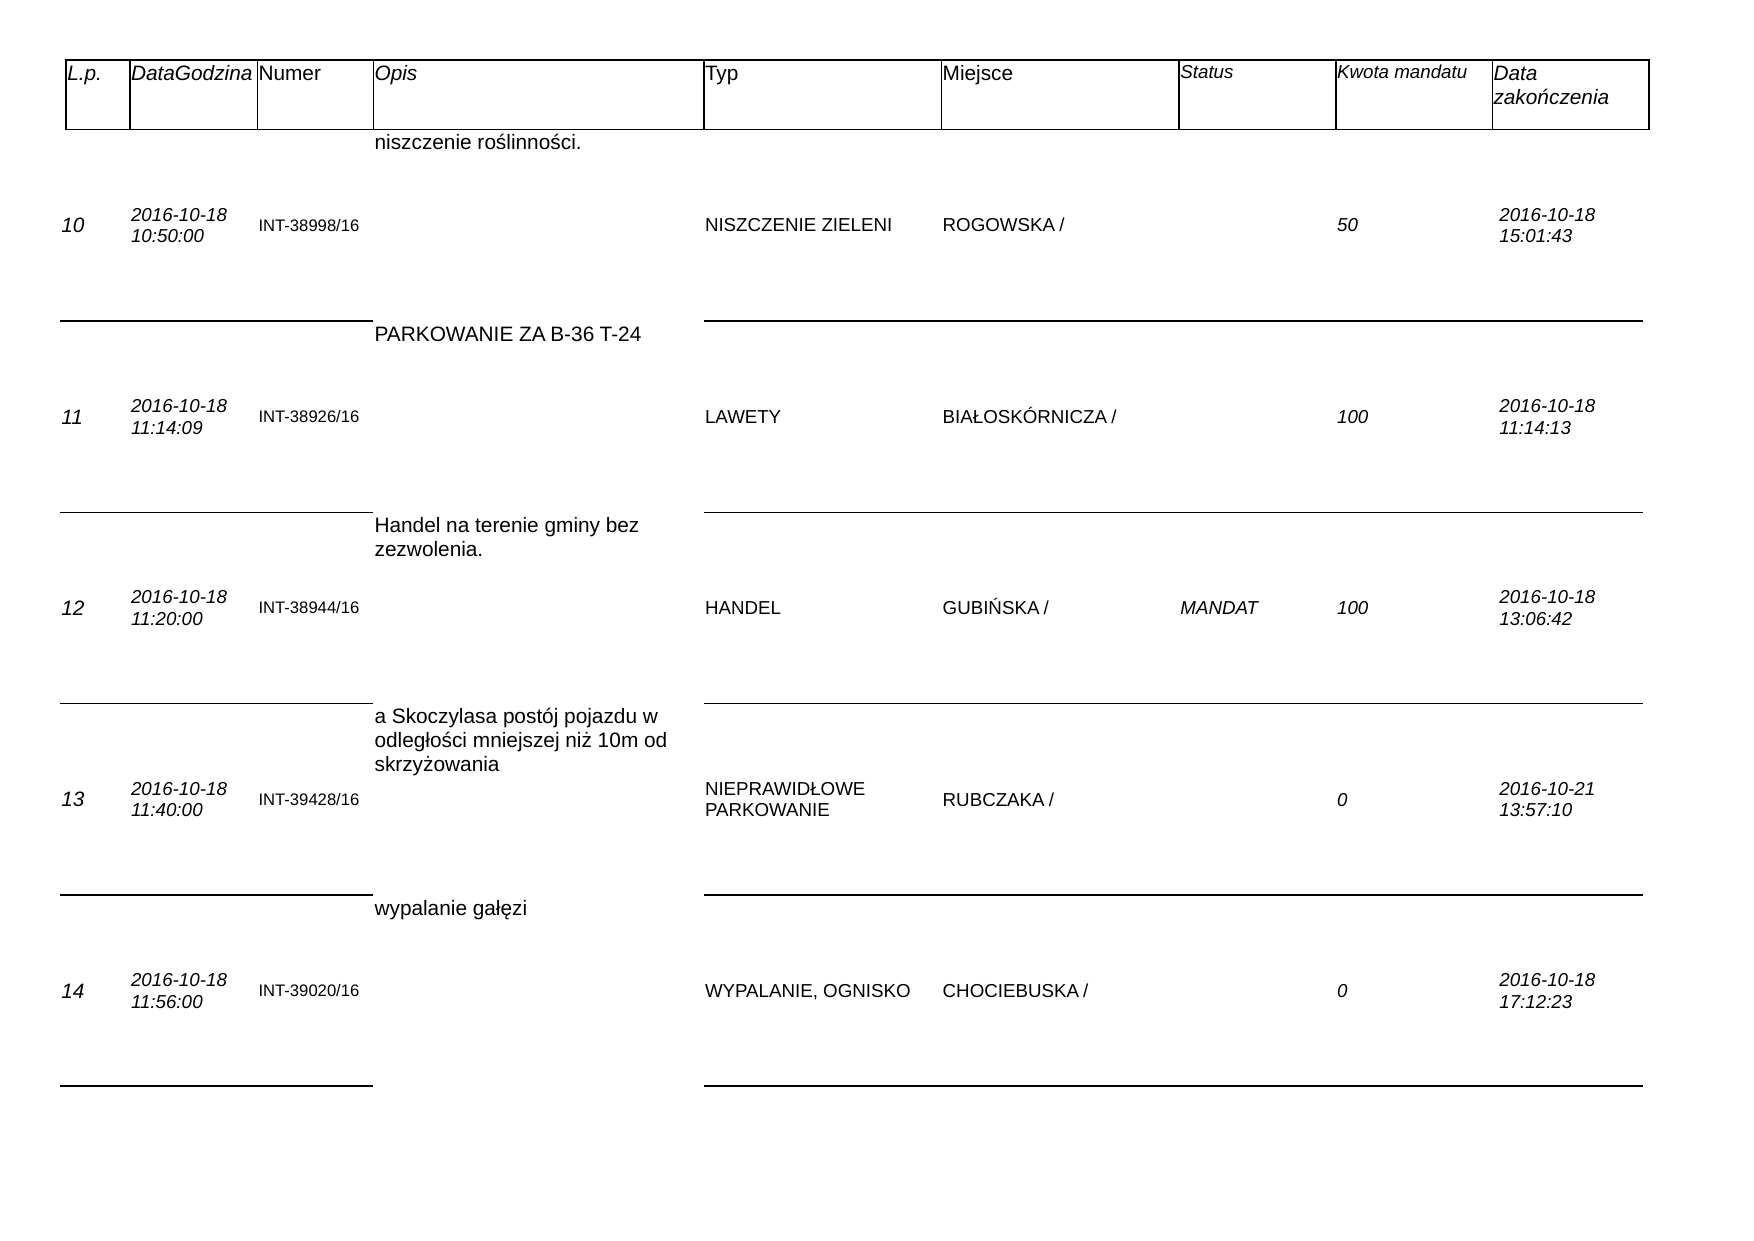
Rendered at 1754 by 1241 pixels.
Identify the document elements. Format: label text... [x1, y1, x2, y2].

table_cell 11 [60, 322, 130, 511]
table_cell [1179, 704, 1336, 894]
table_cell 12 [60, 513, 130, 703]
table_cell niszczenie roślinności. [373, 130, 704, 320]
table_cell wypalanie gałęzi [373, 894, 704, 1085]
table_cell INT-39428/16 [257, 704, 373, 894]
table_header Data zakończenia [1493, 61, 1648, 129]
table_cell GUBIŃSKA / [941, 513, 1179, 703]
table_cell 2016-10-18 11:14:09 [130, 322, 257, 511]
table_cell MANDAT [1179, 513, 1336, 703]
table_cell [1643, 130, 1649, 320]
table_cell INT-38926/16 [257, 322, 373, 511]
table_header Miejsce [942, 61, 1178, 129]
table_cell NISZCZENIE ZIELENI [704, 130, 941, 320]
table_cell 2016-10-18 11:40:00 [130, 704, 257, 894]
table_cell LAWETY [704, 322, 941, 511]
table_cell 100 [1336, 322, 1498, 511]
table_cell [1179, 130, 1336, 320]
table_header Kwota mandatu [1337, 61, 1492, 129]
table_cell 2016-10-18 13:06:42 [1498, 513, 1643, 703]
table_header Numer [258, 61, 373, 129]
table_cell PARKOWANIE ZA B-36 T-24 [373, 320, 704, 511]
table_cell 14 [60, 896, 130, 1085]
table_cell WYPALANIE, OGNISKO [704, 896, 941, 1085]
table_cell 2016-10-18 11:20:00 [130, 513, 257, 703]
table_cell RUBCZAKA / [941, 704, 1179, 894]
table_cell 2016-10-18 11:14:13 [1498, 322, 1643, 511]
table_header Typ [705, 61, 941, 129]
table_cell BIAŁOSKÓRNICZA / [941, 322, 1179, 511]
table_cell 100 [1336, 513, 1498, 703]
table_cell 2016-10-21 13:57:10 [1498, 704, 1643, 894]
table_cell 2016-10-18 10:50:00 [130, 130, 257, 320]
table_header DataGodzina [131, 61, 257, 129]
table_cell [1643, 894, 1649, 1085]
table_cell ROGOWSKA / [941, 130, 1179, 320]
table_cell Handel na terenie gminy bez zezwolenia. [373, 511, 704, 703]
table_cell 0 [1336, 704, 1498, 894]
table_header L.p. [67, 61, 129, 129]
table_header Status [1180, 61, 1335, 129]
table_cell CHOCIEBUSKA / [941, 896, 1179, 1085]
table_cell INT-39020/16 [257, 896, 373, 1085]
table_cell INT-38944/16 [257, 513, 373, 703]
table_cell 2016-10-18 17:12:23 [1498, 896, 1643, 1085]
table_cell NIEPRAWIDŁOWE PARKOWANIE [704, 704, 941, 894]
table_cell 2016-10-18 11:56:00 [130, 896, 257, 1085]
table_cell INT-38998/16 [257, 130, 373, 320]
table_cell [1643, 511, 1649, 703]
table_header Opis [374, 61, 703, 129]
table_cell [1179, 896, 1336, 1085]
table_cell 50 [1336, 130, 1498, 320]
table_cell 2016-10-18 15:01:43 [1498, 130, 1643, 320]
table_cell 10 [60, 129, 130, 320]
table_header [60, 59, 65, 129]
table_cell 13 [60, 704, 130, 894]
table_cell HANDEL [704, 513, 941, 703]
table_cell a Skoczylasa postój pojazdu w odległości mniejszej niż 10m od skrzyżowania [373, 703, 704, 894]
table_cell [1643, 320, 1649, 511]
table_cell 0 [1336, 896, 1498, 1085]
table_cell [1179, 322, 1336, 511]
table_cell [1643, 703, 1649, 894]
